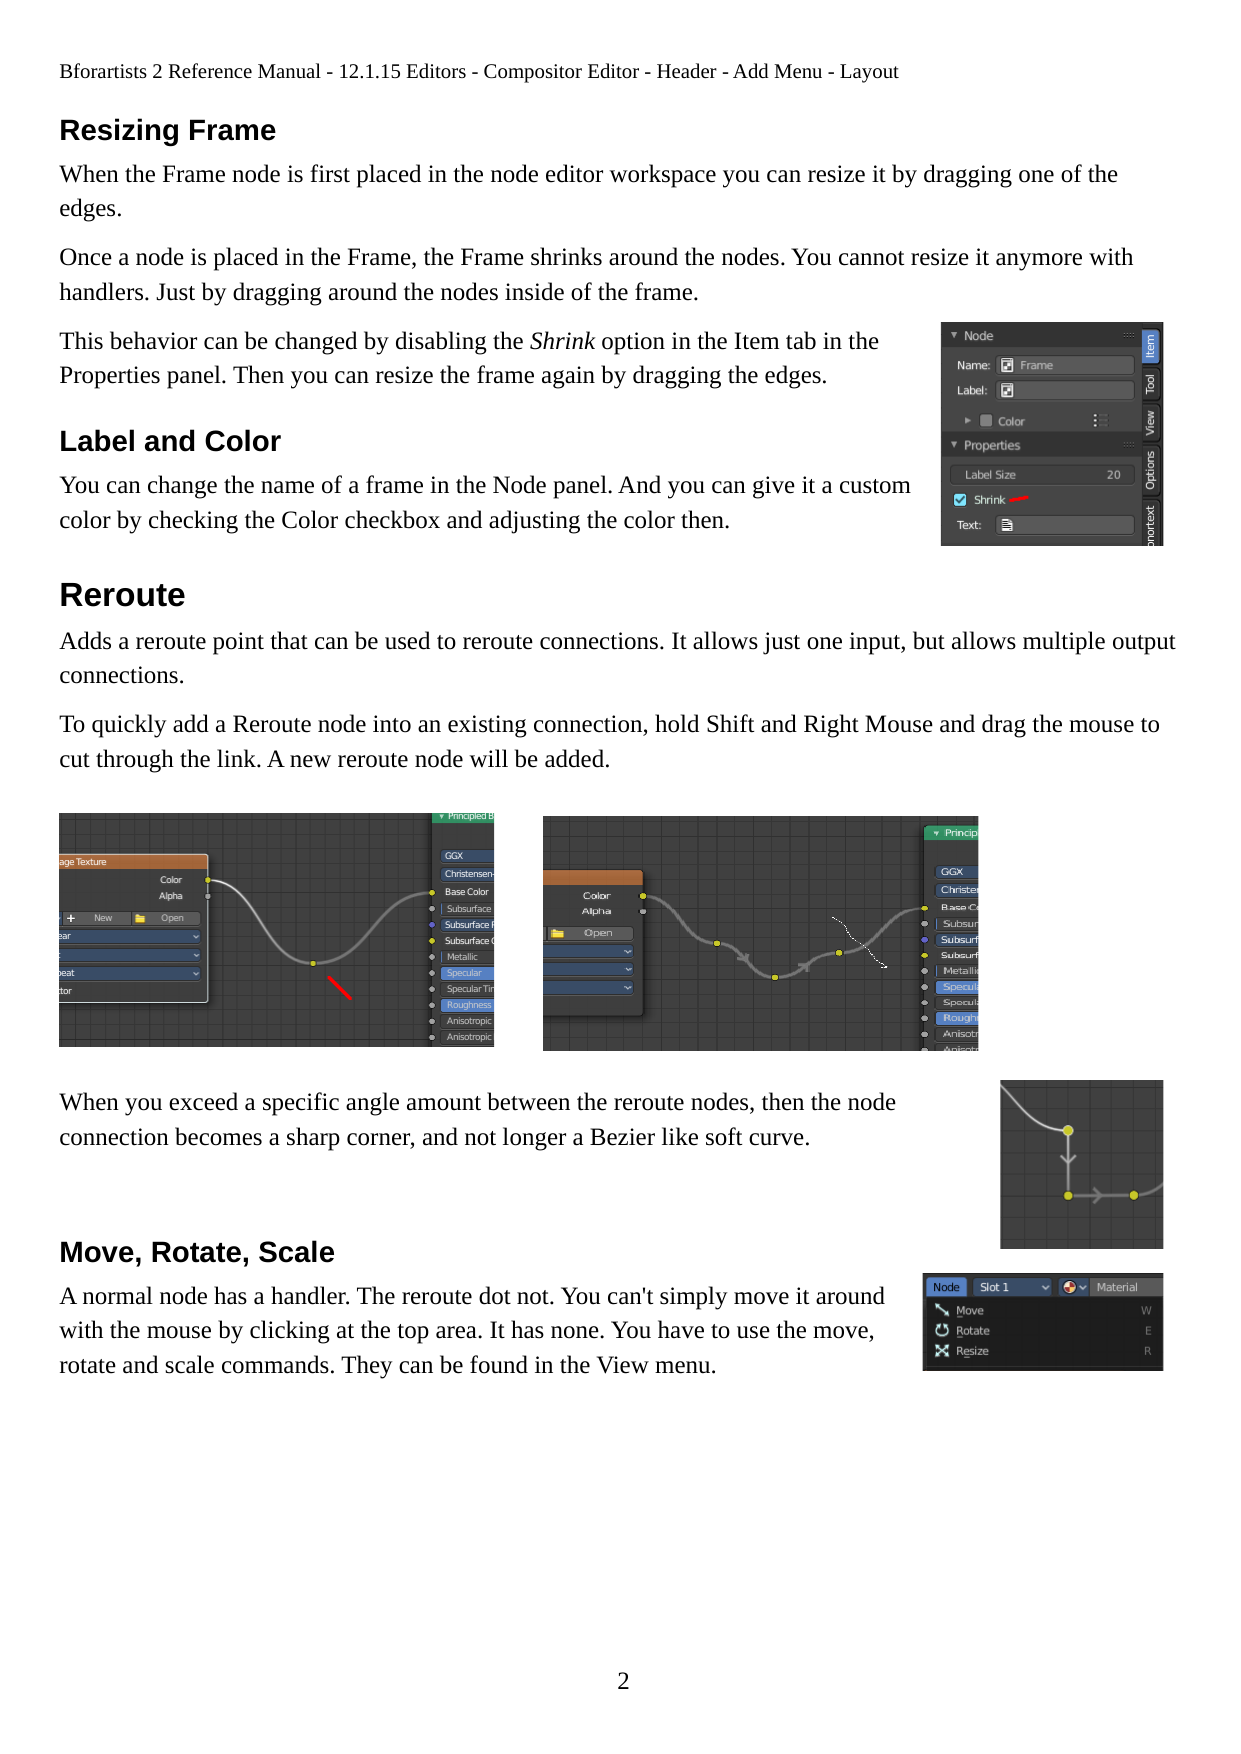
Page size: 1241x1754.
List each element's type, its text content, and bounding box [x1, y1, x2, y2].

subtitle Reroute [59, 575, 1181, 613]
text A normal node has a handler. The reroute dot not. You can't simply move it around with the mouse by clicking at the top area. It has none. You have to use the move, rotate and scale commands. They can be found in the View menu. [59, 1281, 1181, 1378]
subtitle Label and Color [59, 424, 940, 458]
picture [543, 816, 979, 1051]
text To quickly add a Reroute node into an existing connection, hold Shift and Right Mouse and drag the mouse to cut through the link. A new reroute node will be added. [59, 709, 1181, 773]
picture [1000, 1080, 1164, 1249]
text This behavior can be changed by disabling the Shrink option in the Item tab in the Properties panel. Then you can resize the frame again by dragging the edges. [59, 326, 940, 389]
text Adds a reroute point that can be used to reroute connections. It allows just one input, but allows multiple output connections. [59, 626, 1181, 689]
subtitle Resizing Frame [59, 113, 1181, 146]
text You can change the name of a frame in the Node panel. And you can give it a custom color by checking the Color checkbox and adjusting the color then. [59, 470, 940, 533]
subtitle Move, Rotate, Scale [59, 1234, 1181, 1268]
text When you exceed a specific angle amount between the reroute nodes, then the node connection becomes a sharp corner, and not longer a Bezier like soft curve. [59, 1087, 1000, 1151]
picture [940, 322, 1164, 546]
picture [59, 813, 495, 1047]
text Once a node is placed in the Frame, the Frame shrinks around the nodes. You cannot resize it anymore with handlers. Just by dragging around the nodes inside of the frame. [59, 242, 1181, 306]
subtitle [1164, 424, 1181, 458]
picture [922, 1273, 1164, 1371]
text When the Frame node is first placed in the node editor workspace you can resize it by dragging one of the edges. [59, 159, 1181, 222]
